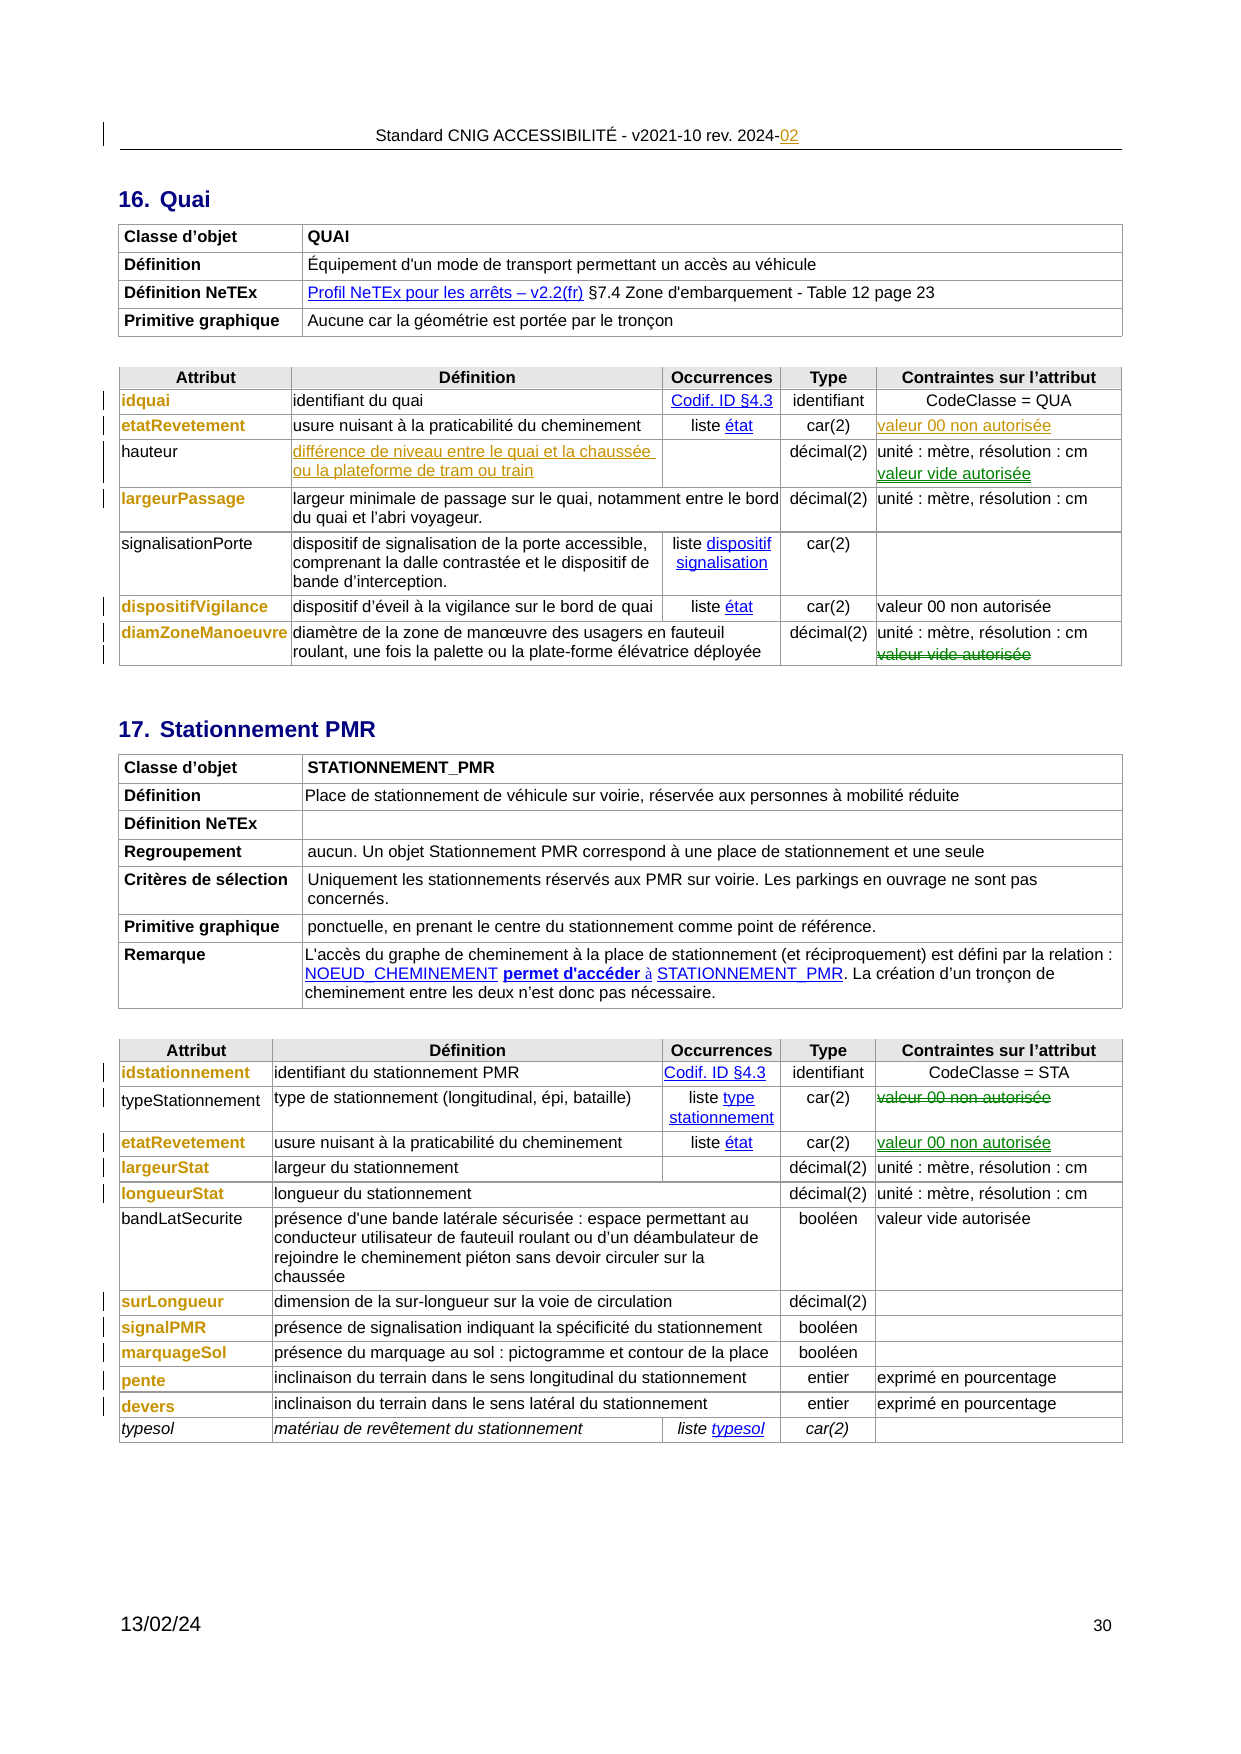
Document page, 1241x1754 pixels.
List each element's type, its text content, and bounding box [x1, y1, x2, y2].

table_cell dispositifVigilance [120, 596, 291, 621]
table_cell différence de niveau entre le quai et la chaussée ou la plateforme de tram ou train [292, 440, 662, 487]
table_cell inclinaison du terrain dans le sens longitudinal du stationnement [273, 1367, 780, 1391]
table_cell liste état [663, 1132, 780, 1156]
table_cell Définition NeTEx [119, 811, 302, 838]
table_cell [876, 1087, 1122, 1131]
table_cell Codif. ID §4.3 [663, 390, 780, 414]
table_cell décimal(2) [781, 622, 876, 665]
table_cell hauteur [120, 440, 291, 487]
table_cell L'accès du graphe de cheminement à la place de stationnement (et réciproquement) est défini par la relation : NOEUD_CHEMINEMENT permet d'accéder à STATIONNEMENT_PMR. La création d’un tronçon de cheminement entre les deux n’est donc pas nécessaire. [303, 943, 1122, 1008]
table_cell unité : mètre, résolution : cm [876, 1157, 1122, 1181]
table_cell car(2) [781, 1087, 875, 1131]
table_cell typeStationnement [120, 1087, 272, 1131]
table_cell aucun. Un objet Stationnement PMR correspond à une place de stationnement et une seule [303, 840, 1122, 866]
table_cell dispositif de signalisation de la porte accessible, comprenant la dalle contrastée et le dispositif de bande d’interception. [292, 533, 662, 595]
table_cell unité : mètre, résolution : cm [877, 488, 1121, 531]
table_cell unité : mètre, résolution : cm valeur vide autorisée [877, 440, 1121, 487]
table_cell booléen [781, 1342, 875, 1366]
table_cell car(2) [781, 415, 876, 439]
table_cell liste dispositif signalisation [663, 533, 780, 595]
table_cell entier [781, 1393, 875, 1417]
table_cell valeur 00 non autorisée [876, 1132, 1122, 1156]
table_header Occurrences [663, 1039, 780, 1061]
table_header STATIONNEMENT_PMR [303, 755, 1122, 782]
subtitle Stationnement PMR [118, 716, 1122, 743]
table_cell identifiant [781, 390, 876, 414]
table_cell Équipement d'un mode de transport permettant un accès au véhicule [303, 253, 1122, 280]
table_cell liste état [663, 415, 780, 439]
table_cell [876, 1316, 1122, 1341]
table_cell identifiant [781, 1062, 875, 1086]
table_cell Définition [119, 253, 302, 280]
table_cell décimal(2) [781, 440, 876, 487]
table_cell décimal(2) [781, 1291, 875, 1315]
table_cell Uniquement les stationnements réservés aux PMR sur voirie. Les parkings en ouvrage ne sont pas concernés. [303, 867, 1122, 914]
table_cell exprimé en pourcentage [876, 1367, 1122, 1391]
table_cell longueur du stationnement [273, 1183, 780, 1207]
table_header Contraintes sur l’attribut [877, 367, 1121, 388]
table_header Classe d’objet [119, 225, 302, 252]
table_cell etatRevetement [120, 415, 291, 439]
table_cell car(2) [781, 1132, 875, 1156]
table_header Type [781, 1039, 875, 1061]
table_cell [303, 811, 1122, 838]
table_cell usure nuisant à la praticabilité du cheminement [273, 1132, 662, 1156]
table_header Contraintes sur l’attribut [876, 1039, 1122, 1061]
table_cell car(2) [781, 1418, 875, 1442]
table_cell pente [120, 1367, 272, 1391]
table_cell exprimé en pourcentage [876, 1393, 1122, 1417]
table_cell bandLatSecurite [120, 1208, 272, 1290]
table_cell présence d'une bande latérale sécurisée : espace permettant au conducteur utilisateur de fauteuil roulant ou d’un déambulateur de rejoindre le cheminement piéton sans devoir circuler sur la chaussée [273, 1208, 780, 1290]
table_cell typesol [120, 1418, 272, 1442]
table_cell Primitive graphique [119, 309, 302, 336]
table_cell marquageSol [120, 1342, 272, 1366]
table_cell Codif. ID §4.3 [663, 1062, 780, 1086]
table_header Attribut [120, 367, 291, 388]
table_cell [876, 1342, 1122, 1366]
table_cell diamZoneManoeuvre [120, 622, 291, 665]
table_cell dimension de la sur-longueur sur la voie de circulation [273, 1291, 780, 1315]
table_cell valeur 00 non autorisée [877, 596, 1121, 621]
table_cell diamètre de la zone de manœuvre des usagers en fauteuil roulant, une fois la palette ou la plate-forme élévatrice déployée [292, 622, 780, 665]
table_cell valeur 00 non autorisée [877, 415, 1121, 439]
table_header Occurrences [663, 367, 780, 388]
table_cell identifiant du quai [292, 390, 662, 414]
table_cell présence de signalisation indiquant la spécificité du stationnement [273, 1316, 780, 1341]
table_cell Remarque [119, 943, 302, 1008]
subtitle Quai [118, 186, 1122, 212]
table_cell Définition NeTEx [119, 281, 302, 308]
table_cell booléen [781, 1316, 875, 1341]
table_header Type [781, 367, 876, 388]
table_cell unité : mètre, résolution : cm [876, 1183, 1122, 1207]
table_cell etatRevetement [120, 1132, 272, 1156]
table_cell unité : mètre, résolution : cm [877, 622, 1121, 665]
table_cell idstationnement [120, 1062, 272, 1086]
table_cell signalPMR [120, 1316, 272, 1341]
table_cell Aucune car la géométrie est portée par le tronçon [303, 309, 1122, 336]
table_cell type de stationnement (longitudinal, épi, bataille) [273, 1087, 662, 1131]
table_header QUAI [303, 225, 1122, 252]
table_cell Profil NeTEx pour les arrêts – v2.2(fr) §7.4 Zone d'embarquement - Table 12 page 23 [303, 281, 1122, 308]
table_cell liste type stationnement [663, 1087, 780, 1131]
table_header Attribut [120, 1039, 272, 1061]
table_cell Primitive graphique [119, 915, 302, 942]
table_cell valeur vide autorisée [876, 1208, 1122, 1290]
table_cell liste typesol [663, 1418, 780, 1442]
table_cell car(2) [781, 596, 876, 621]
table_cell booléen [781, 1208, 875, 1290]
table_header Classe d’objet [119, 755, 302, 782]
table_cell Définition [119, 784, 302, 810]
table_cell Regroupement [119, 840, 302, 866]
table_cell inclinaison du terrain dans le sens latéral du stationnement [273, 1393, 780, 1417]
table_cell présence du marquage au sol : pictogramme et contour de la place [273, 1342, 780, 1366]
table_cell matériau de revêtement du stationnement [273, 1418, 662, 1442]
table_cell décimal(2) [781, 1183, 875, 1207]
table_cell entier [781, 1367, 875, 1391]
table_cell Place de stationnement de véhicule sur voirie, réservée aux personnes à mobilité réduite [303, 784, 1122, 810]
table_cell longueurStat [120, 1183, 272, 1207]
table_cell CodeClasse = QUA [877, 390, 1121, 414]
table_cell CodeClasse = STA [876, 1062, 1122, 1086]
table_cell [663, 1157, 780, 1181]
table_cell usure nuisant à la praticabilité du cheminement [292, 415, 662, 439]
table_cell décimal(2) [781, 488, 876, 531]
table_cell largeur minimale de passage sur le quai, notamment entre le bord du quai et l’abri voyageur. [292, 488, 780, 531]
table_header Définition [292, 367, 662, 388]
table_cell devers [120, 1393, 272, 1417]
table_cell identifiant du stationnement PMR [273, 1062, 662, 1086]
table_cell [876, 1418, 1122, 1442]
table_cell largeur du stationnement [273, 1157, 662, 1181]
table_cell car(2) [781, 533, 876, 595]
table_cell signalisationPorte [120, 533, 291, 595]
table_cell liste état [663, 596, 780, 621]
table_cell surLongueur [120, 1291, 272, 1315]
table_cell Critères de sélection [119, 867, 302, 914]
table_cell [663, 440, 780, 487]
table_cell [877, 533, 1121, 595]
table_cell dispositif d’éveil à la vigilance sur le bord de quai [292, 596, 662, 621]
table_cell ponctuelle, en prenant le centre du stationnement comme point de référence. [303, 915, 1122, 942]
table_cell idquai [120, 390, 291, 414]
table_header Définition [273, 1039, 662, 1061]
table_cell décimal(2) [781, 1157, 875, 1181]
table_cell largeurPassage [120, 488, 291, 531]
table_cell [876, 1291, 1122, 1315]
table_cell largeurStat [120, 1157, 272, 1181]
